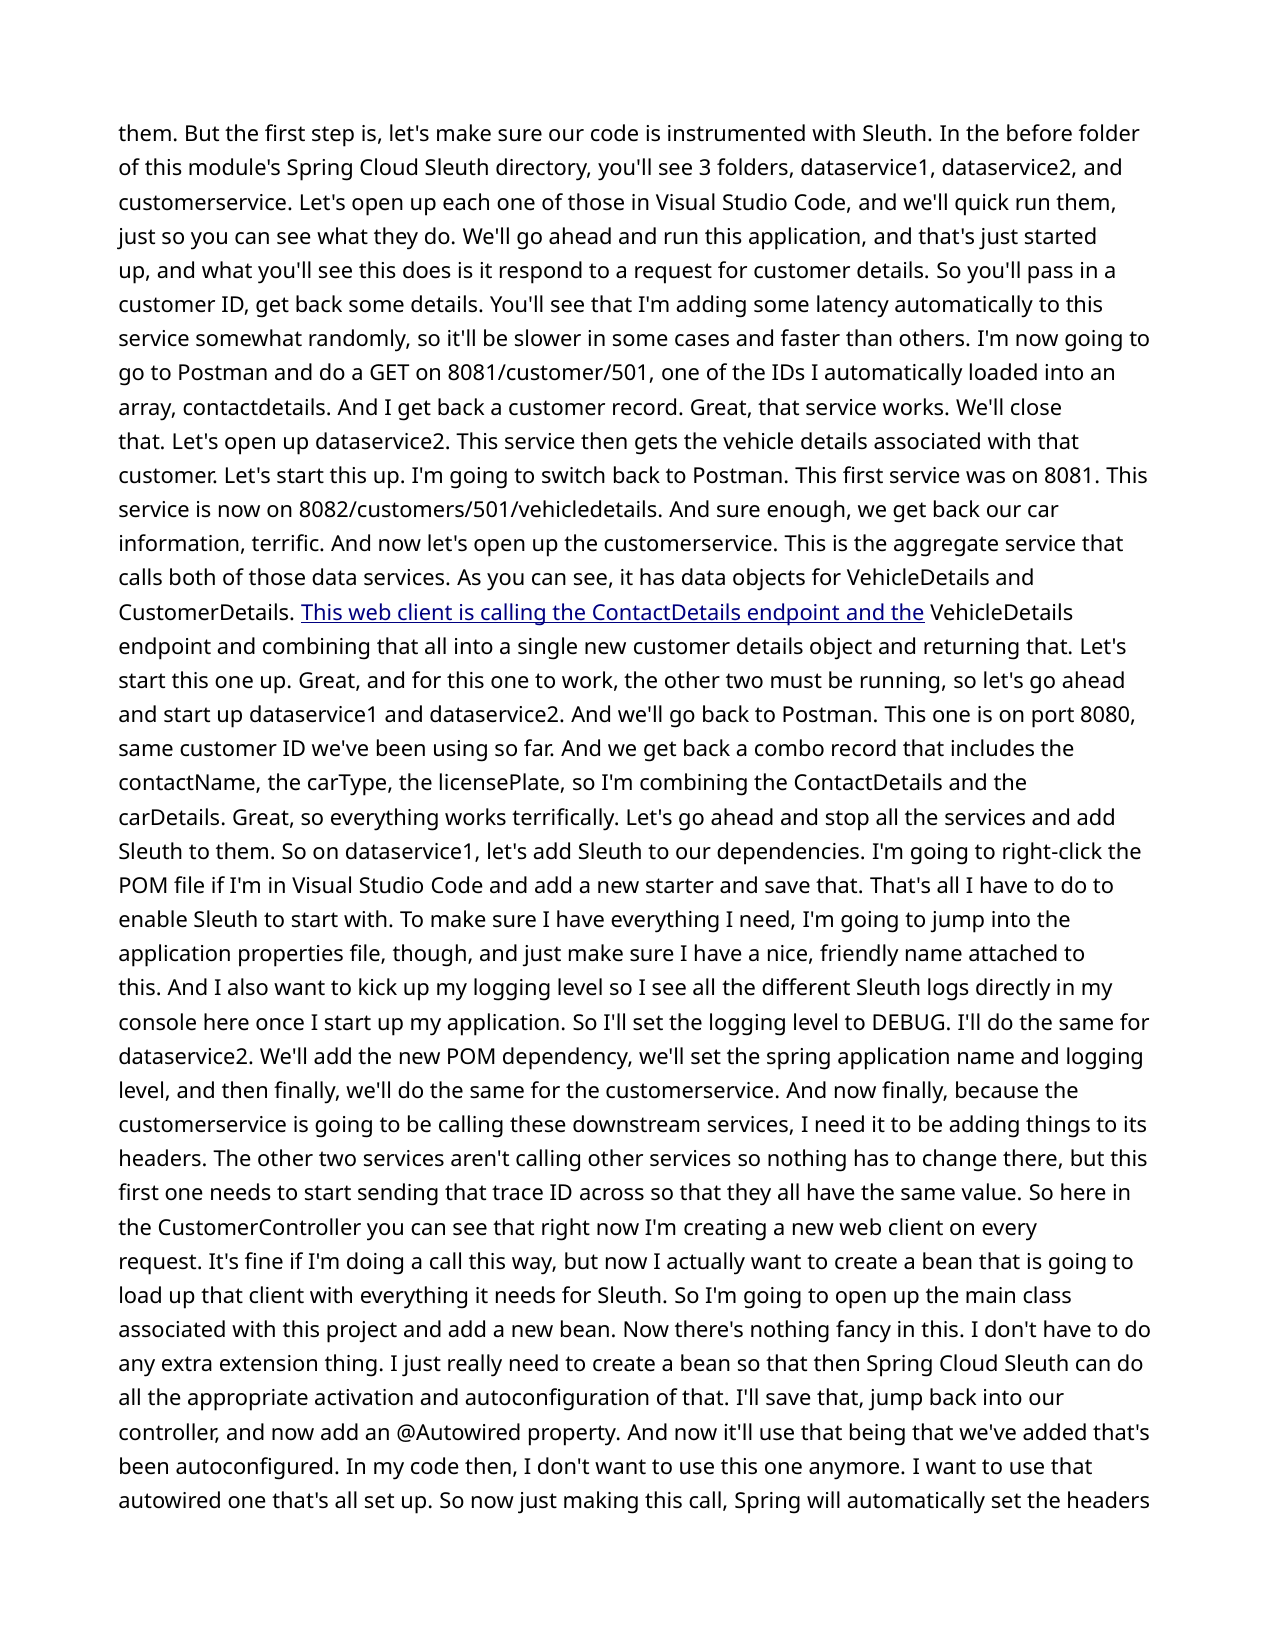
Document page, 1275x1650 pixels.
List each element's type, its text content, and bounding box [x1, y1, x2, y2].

text them. But the first step is, let's make sure our code is instrumented with Sleuth. In the before folder of this module's Spring Cloud Sleuth directory, you'll see 3 folders, dataservice1, dataservice2, and customerservice. Let's open up each one of those in Visual Studio Code, and we'll quick run them, just so you can see what they do. We'll go ahead and run this application, and that's just started up, and what you'll see this does is it respond to a request for customer details. So you'll pass in a customer ID, get back some details. You'll see that I'm adding some latency automatically to this service somewhat randomly, so it'll be slower in some cases and faster than others. I'm now going to go to Postman and do a GET on 8081/customer/501, one of the IDs I automatically loaded into an array, contactdetails. And I get back a customer record. Great, that service works. We'll close that. Let's open up dataservice2. This service then gets the vehicle details associated with that customer. Let's start this up. I'm going to switch back to Postman. This first service was on 8081. This service is now on 8082/customers/501/vehicledetails. And sure enough, we get back our car information, terrific. And now let's open up the customerservice. This is the aggregate service that calls both of those data services. As you can see, it has data objects for VehicleDetails and CustomerDetails. This web client is calling the ContactDetails endpoint and the VehicleDetails endpoint and combining that all into a single new customer details object and returning that. Let's start this one up. Great, and for this one to work, the other two must be running, so let's go ahead and start up dataservice1 and dataservice2. And we'll go back to Postman. This one is on port 8080, same customer ID we've been using so far. And we get back a combo record that includes the contactName, the carType, the licensePlate, so I'm combining the ContactDetails and the carDetails. Great, so everything works terrifically. Let's go ahead and stop all the services and add Sleuth to them. So on dataservice1, let's add Sleuth to our dependencies. I'm going to right‑click the POM file if I'm in Visual Studio Code and add a new starter and save that. That's all I have to do to enable Sleuth to start with. To make sure I have everything I need, I'm going to jump into the application properties file, though, and just make sure I have a nice, friendly name attached to this. And I also want to kick up my logging level so I see all the different Sleuth logs directly in my console here once I start up my application. So I'll set the logging level to DEBUG. I'll do the same for dataservice2. We'll add the new POM dependency, we'll set the spring application name and logging level, and then finally, we'll do the same for the customerservice. And now finally, because the customerservice is going to be calling these downstream services, I need it to be adding things to its headers. The other two services aren't calling other services so nothing has to change there, but this first one needs to start sending that trace ID across so that they all have the same value. So here in the CustomerController you can see that right now I'm creating a new web client on every request. It's fine if I'm doing a call this way, but now I actually want to create a bean that is going to load up that client with everything it needs for Sleuth. So I'm going to open up the main class associated with this project and add a new bean. Now there's nothing fancy in this. I don't have to do any extra extension thing. I just really need to create a bean so that then Spring Cloud Sleuth can do all the appropriate activation and autoconfiguration of that. I'll save that, jump back into our controller, and now add an @Autowired property. And now it'll use that being that we've added that's been autoconfigured. In my code then, I don't want to use this one anymore. I want to use that autowired one that's all set up. So now just making this call, Spring will automatically set the headers [118, 118, 1157, 1514]
